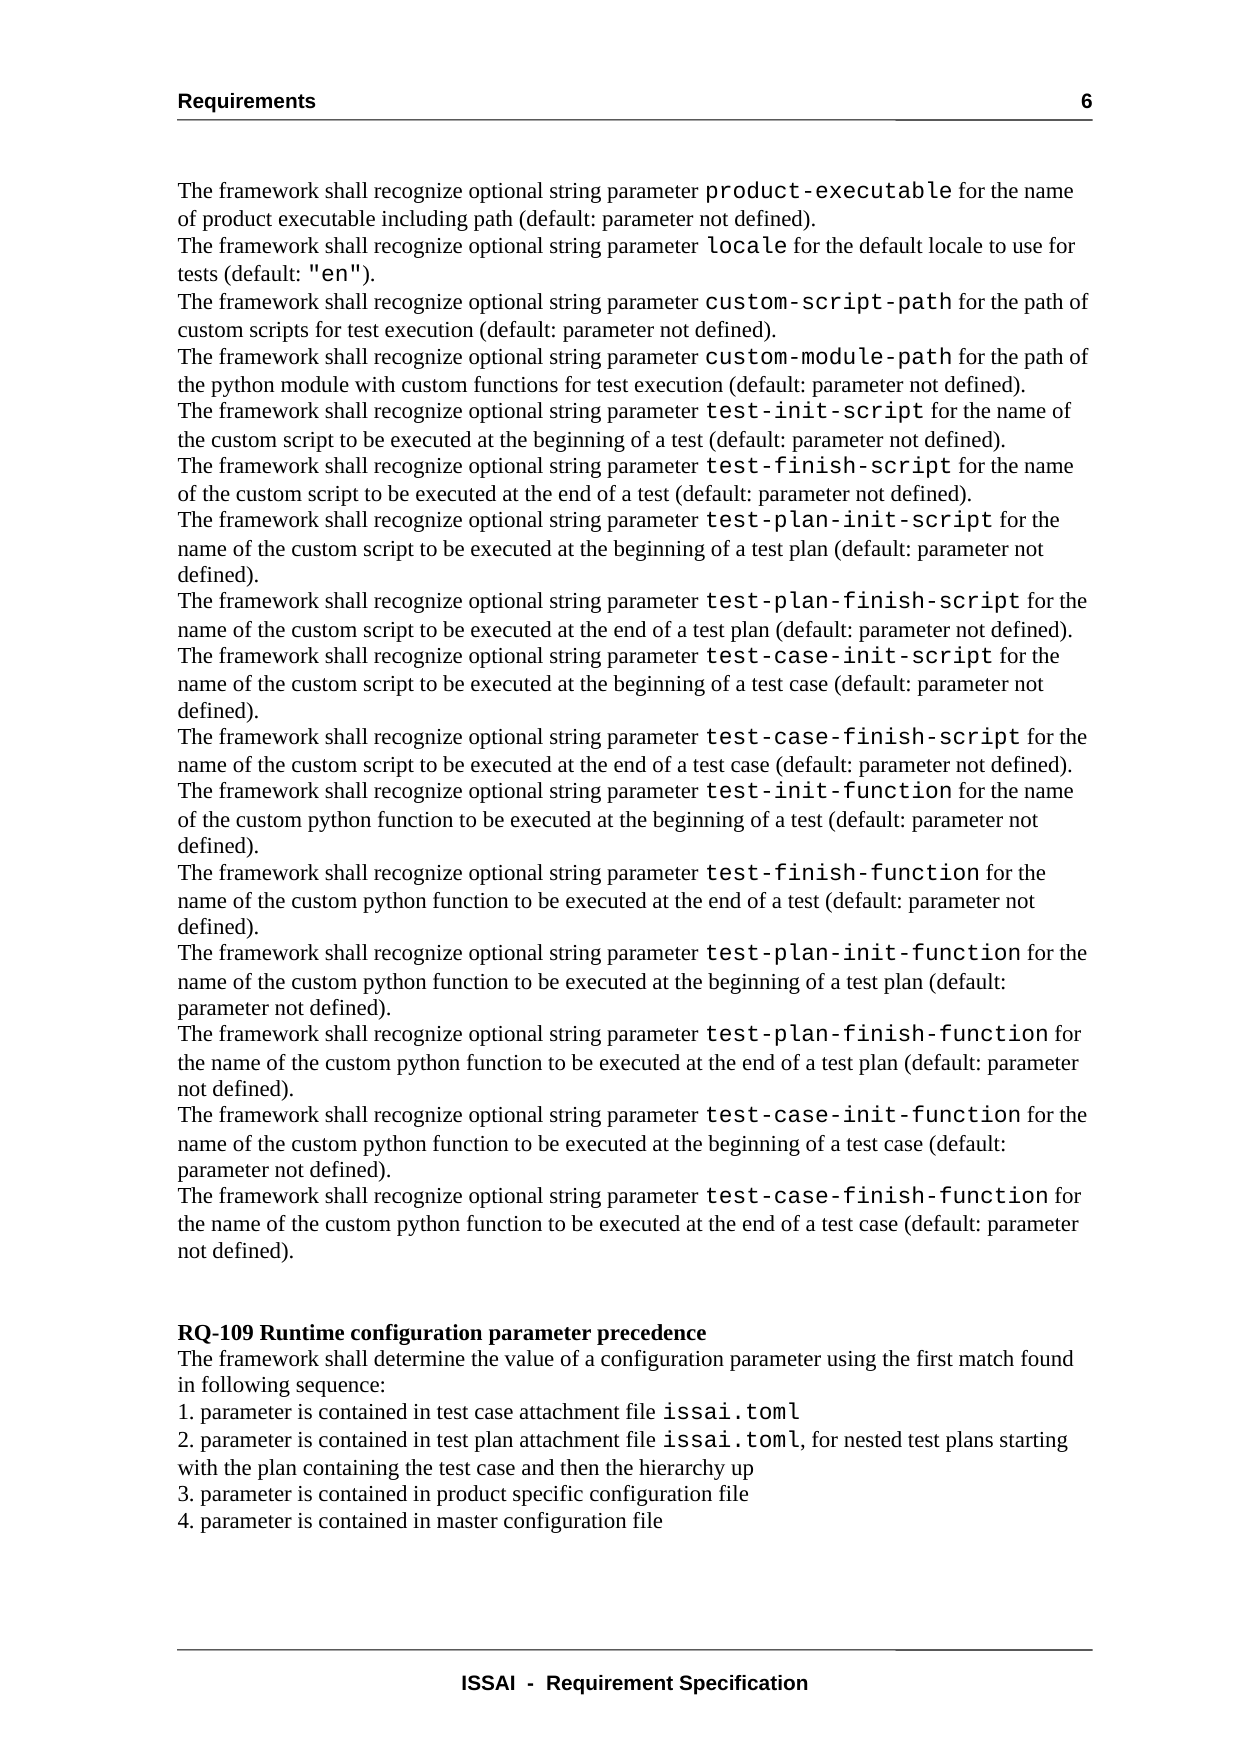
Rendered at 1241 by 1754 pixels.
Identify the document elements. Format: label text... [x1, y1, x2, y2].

text The framework shall recognize optional string parameter test-finish-function for the name of the custom python function to be executed at the end of a test (default: parameter not defined). [177, 858, 1092, 939]
text The framework shall recognize optional string parameter test-plan-finish-function for the name of the custom python function to be executed at the end of a test plan (default: parameter not defined). [177, 1020, 1092, 1101]
text The framework shall determine the value of a configuration parameter using the first match found in following sequence: [177, 1345, 1092, 1398]
text The framework shall recognize optional string parameter test-plan-init-script for the name of the custom script to be executed at the beginning of a test plan (default: parameter not defined). [177, 507, 1092, 587]
text The framework shall recognize optional string parameter test-case-finish-function for the name of the custom python function to be executed at the end of a test case (default: parameter not defined). [177, 1182, 1092, 1263]
text The framework shall recognize optional string parameter test-case-finish-script for the name of the custom script to be executed at the end of a test case (default: parameter not defined). [177, 723, 1092, 778]
text The framework shall recognize optional string parameter test-plan-init-function for the name of the custom python function to be executed at the beginning of a test plan (default: parameter not defined). [177, 939, 1092, 1020]
text The framework shall recognize optional string parameter custom-script-path for the path of custom scripts for test execution (default: parameter not defined). [177, 288, 1092, 343]
text The framework shall recognize optional string parameter test-init-function for the name of the custom python function to be executed at the beginning of a test (default: parameter not defined). [177, 778, 1092, 858]
text RQ-109 Runtime configuration parameter precedence [177, 1319, 1092, 1345]
text The framework shall recognize optional string parameter test-init-script for the name of the custom script to be executed at the beginning of a test (default: parameter not defined). [177, 397, 1092, 452]
text The framework shall recognize optional string parameter test-case-init-script for the name of the custom script to be executed at the beginning of a test case (default: parameter not defined). [177, 642, 1092, 723]
text 1. parameter is contained in test case attachment file issai.toml [177, 1398, 1092, 1426]
text The framework shall recognize optional string parameter locale for the default locale to use for tests (default: "en"). [177, 232, 1092, 288]
text 3. parameter is contained in product specific configuration file [177, 1481, 1092, 1507]
text 2. parameter is contained in test plan attachment file issai.toml, for nested test plans starting with the plan containing the test case and then the hierarchy up [177, 1426, 1092, 1481]
text The framework shall recognize optional string parameter test-case-init-function for the name of the custom python function to be executed at the beginning of a test case (default: parameter not defined). [177, 1101, 1092, 1182]
text The framework shall recognize optional string parameter test-plan-finish-script for the name of the custom script to be executed at the end of a test plan (default: parameter not defined). [177, 587, 1092, 642]
text The framework shall recognize optional string parameter product-executable for the name of product executable including path (default: parameter not defined). [177, 177, 1092, 232]
text 4. parameter is contained in master configuration file [177, 1507, 1092, 1533]
text The framework shall recognize optional string parameter test-finish-script for the name of the custom script to be executed at the end of a test (default: parameter not defined). [177, 452, 1092, 507]
text The framework shall recognize optional string parameter custom-module-path for the path of the python module with custom functions for test execution (default: parameter not defined). [177, 343, 1092, 397]
